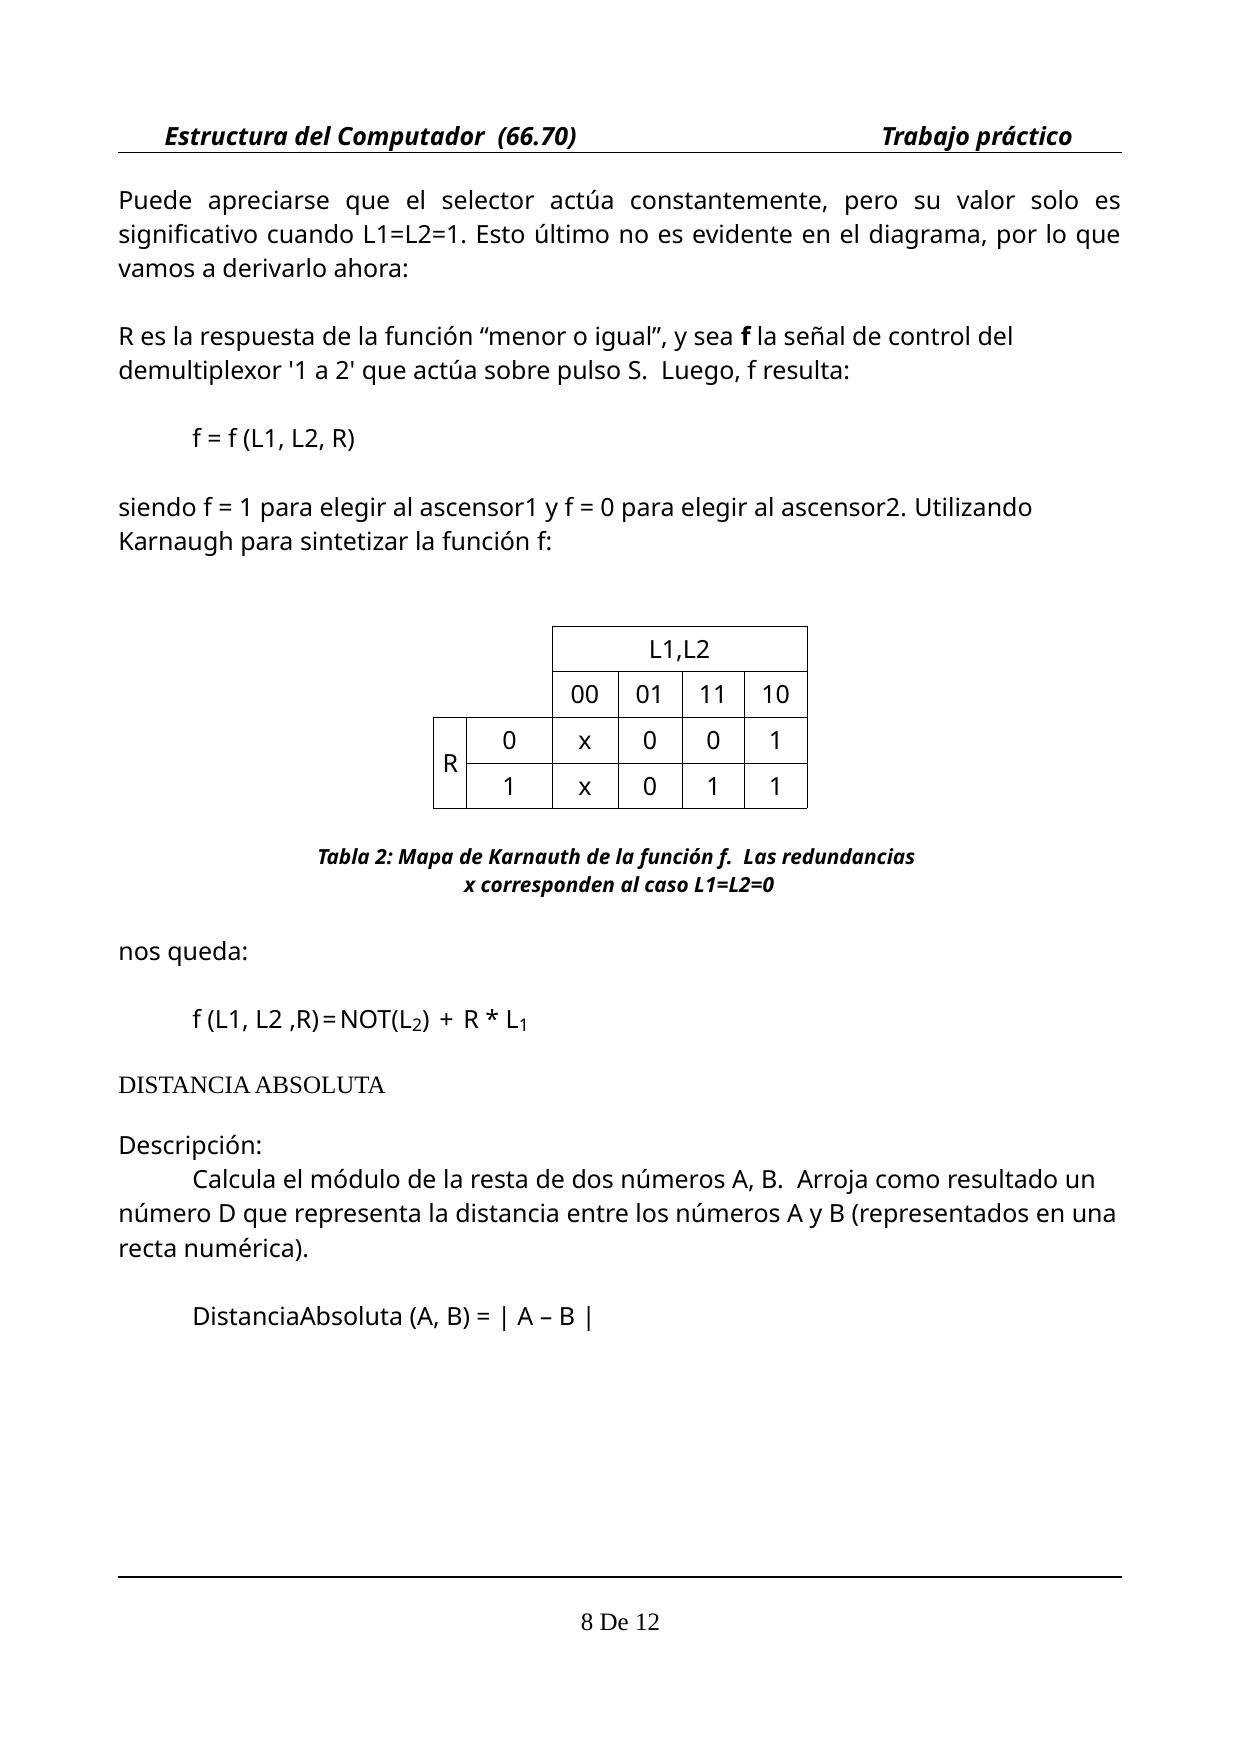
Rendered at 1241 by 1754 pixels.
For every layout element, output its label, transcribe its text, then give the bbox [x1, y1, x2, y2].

table_cell 11 [683, 672, 744, 717]
table_cell 1 [467, 764, 552, 808]
table_cell 0 [683, 718, 744, 762]
table_cell 1 [745, 764, 807, 808]
text Tabla 2: Mapa de Karnauth de la función f. Las redundancias [118, 842, 1122, 871]
table_cell x [553, 764, 618, 808]
table_cell R [434, 718, 466, 808]
table_cell 01 [619, 672, 682, 717]
text nos queda: [118, 933, 1122, 967]
table_cell x [553, 718, 618, 762]
text Descripción: [118, 1128, 1122, 1162]
text f (L1, L2 ,R) = NOT(L2) + R * L1 [118, 1001, 1122, 1036]
table_cell 1 [745, 718, 807, 762]
text R es la respuesta de la función “menor o igual”, y sea f la señal de control del demultiplexor '1 a 2' que actúa sobre pulso S. Luego, f resulta: [118, 319, 1122, 387]
text Puede apreciarse que el selector actúa constantemente, pero su valor solo es significativo cuando L1=L2=1. Esto último no es evidente en el diagrama, por lo que vamos a derivarlo ahora: [118, 183, 1122, 285]
table_cell 10 [745, 672, 807, 717]
text Calcula el módulo de la resta de dos números A, B. Arroja como resultado un número D que representa la distancia entre los números A y B (representados en una recta numérica). [118, 1162, 1122, 1264]
table_cell 0 [467, 718, 552, 762]
table_cell 0 [619, 718, 682, 762]
text x corresponden al caso L1=L2=0 [118, 871, 1122, 899]
text siendo f = 1 para elegir al ascensor1 y f = 0 para elegir al ascensor2. Utilizando Karnaugh para sintetizar la función f: [118, 489, 1122, 557]
table_header [434, 626, 552, 717]
table_cell 00 [553, 672, 618, 717]
text f = f (L1, L2, R) [118, 421, 1122, 455]
table_header L1,L2 [553, 627, 807, 671]
text DistanciaAbsoluta (A, B) = | A – B | [118, 1298, 1122, 1332]
table_cell 0 [619, 764, 682, 808]
table_cell 1 [683, 764, 744, 808]
text DISTANCIA ABSOLUTA [118, 1071, 1122, 1099]
